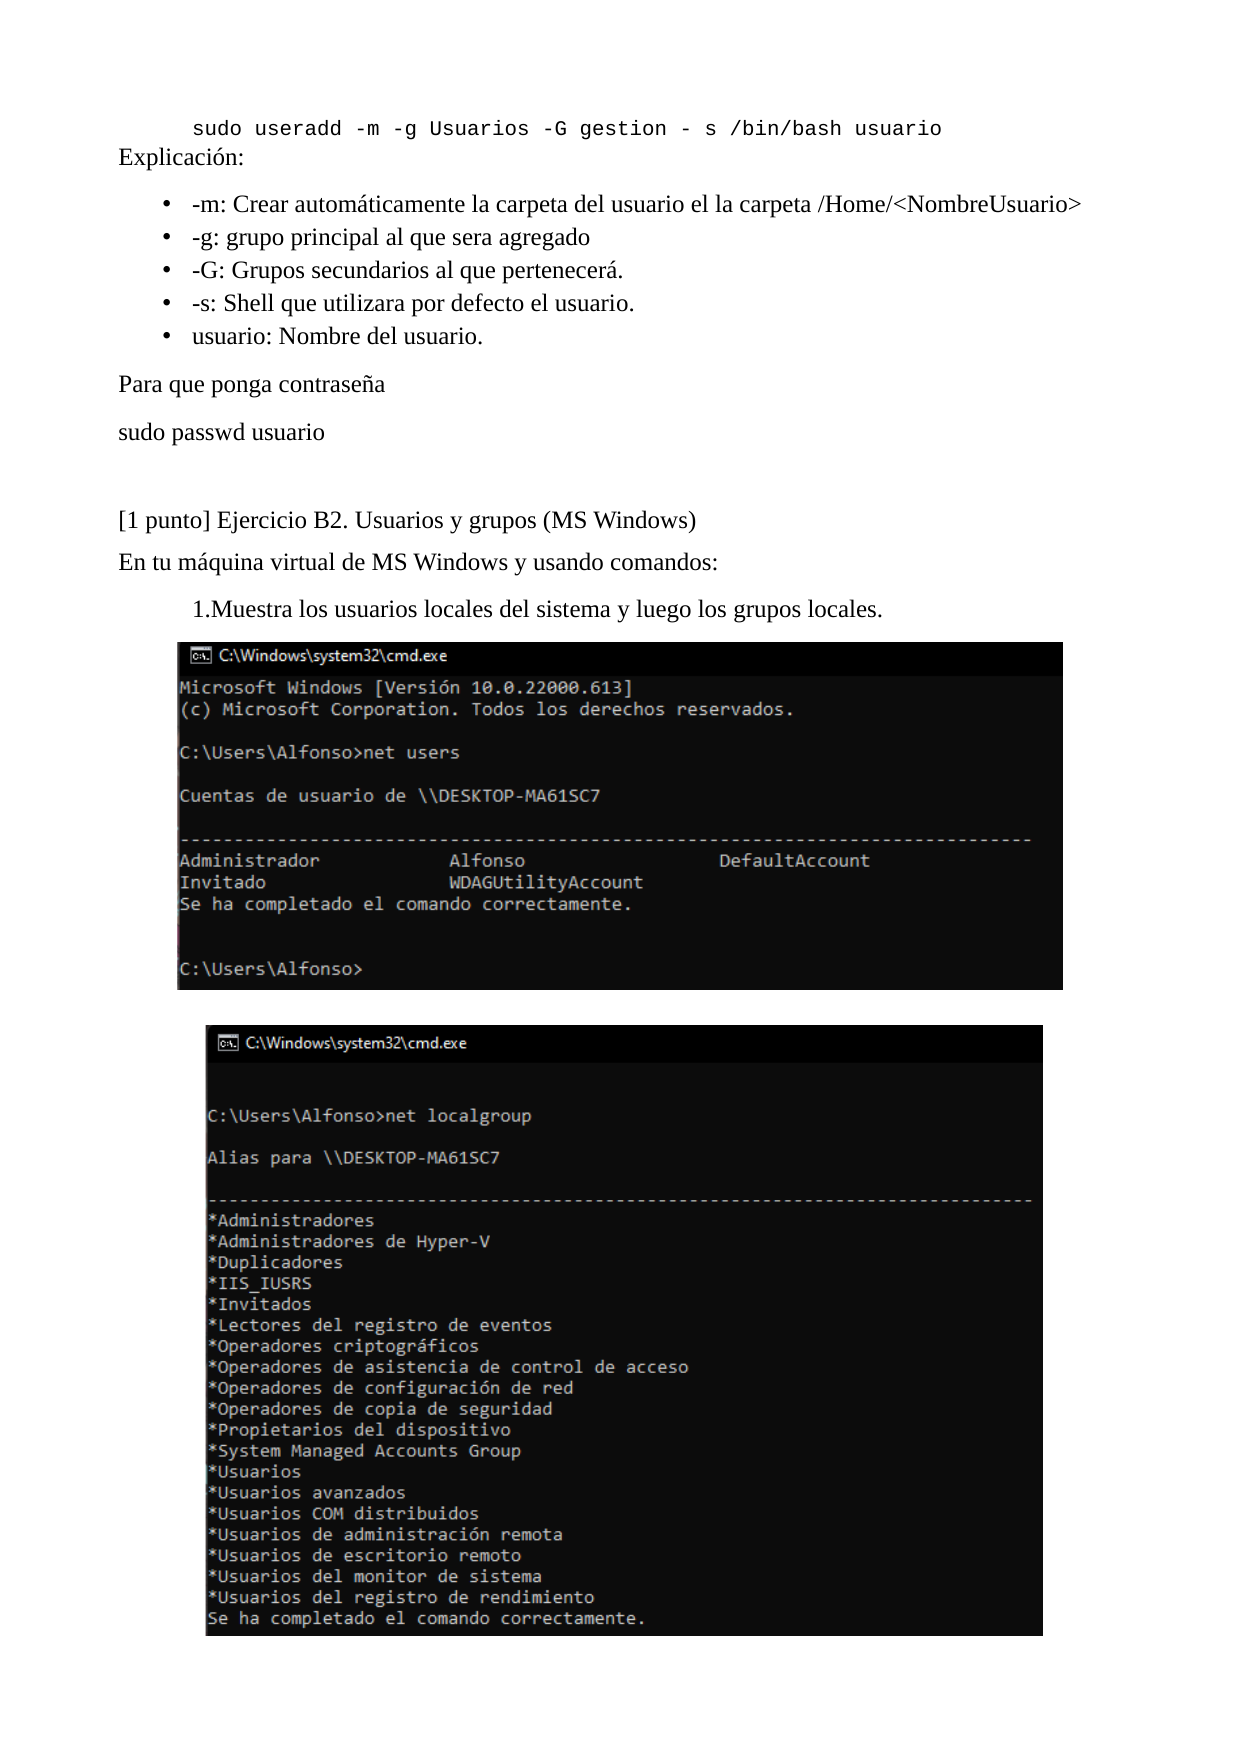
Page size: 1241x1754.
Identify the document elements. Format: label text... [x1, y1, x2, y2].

list Muestra los usuarios locales del sistema y luego los grupos locales. [118, 594, 1122, 623]
list -s: Shell que utilizara por defecto el usuario. [162, 288, 1122, 317]
list usuario: Nombre del usuario. [162, 321, 1122, 350]
list -g: grupo principal al que sera agregado [162, 222, 1122, 251]
subtitle [1 punto] Ejercicio B2. Usuarios y grupos (MS Windows) [118, 506, 1122, 534]
text En tu máquina virtual de MS Windows y usando comandos: [118, 547, 1122, 576]
list sudo useradd -m -g Usuarios -G gestion - s /bin/bash usuario [118, 118, 1122, 142]
text Para que ponga contraseña [118, 369, 1122, 398]
text sudo passwd usuario [118, 417, 1122, 445]
picture [205, 1025, 1043, 1636]
list -G: Grupos secundarios al que pertenecerá. [162, 255, 1122, 284]
text Explicación: [118, 142, 1122, 171]
picture [177, 642, 1063, 990]
list -m: Crear automáticamente la carpeta del usuario el la carpeta /Home/<NombreUsuario> [162, 189, 1122, 218]
